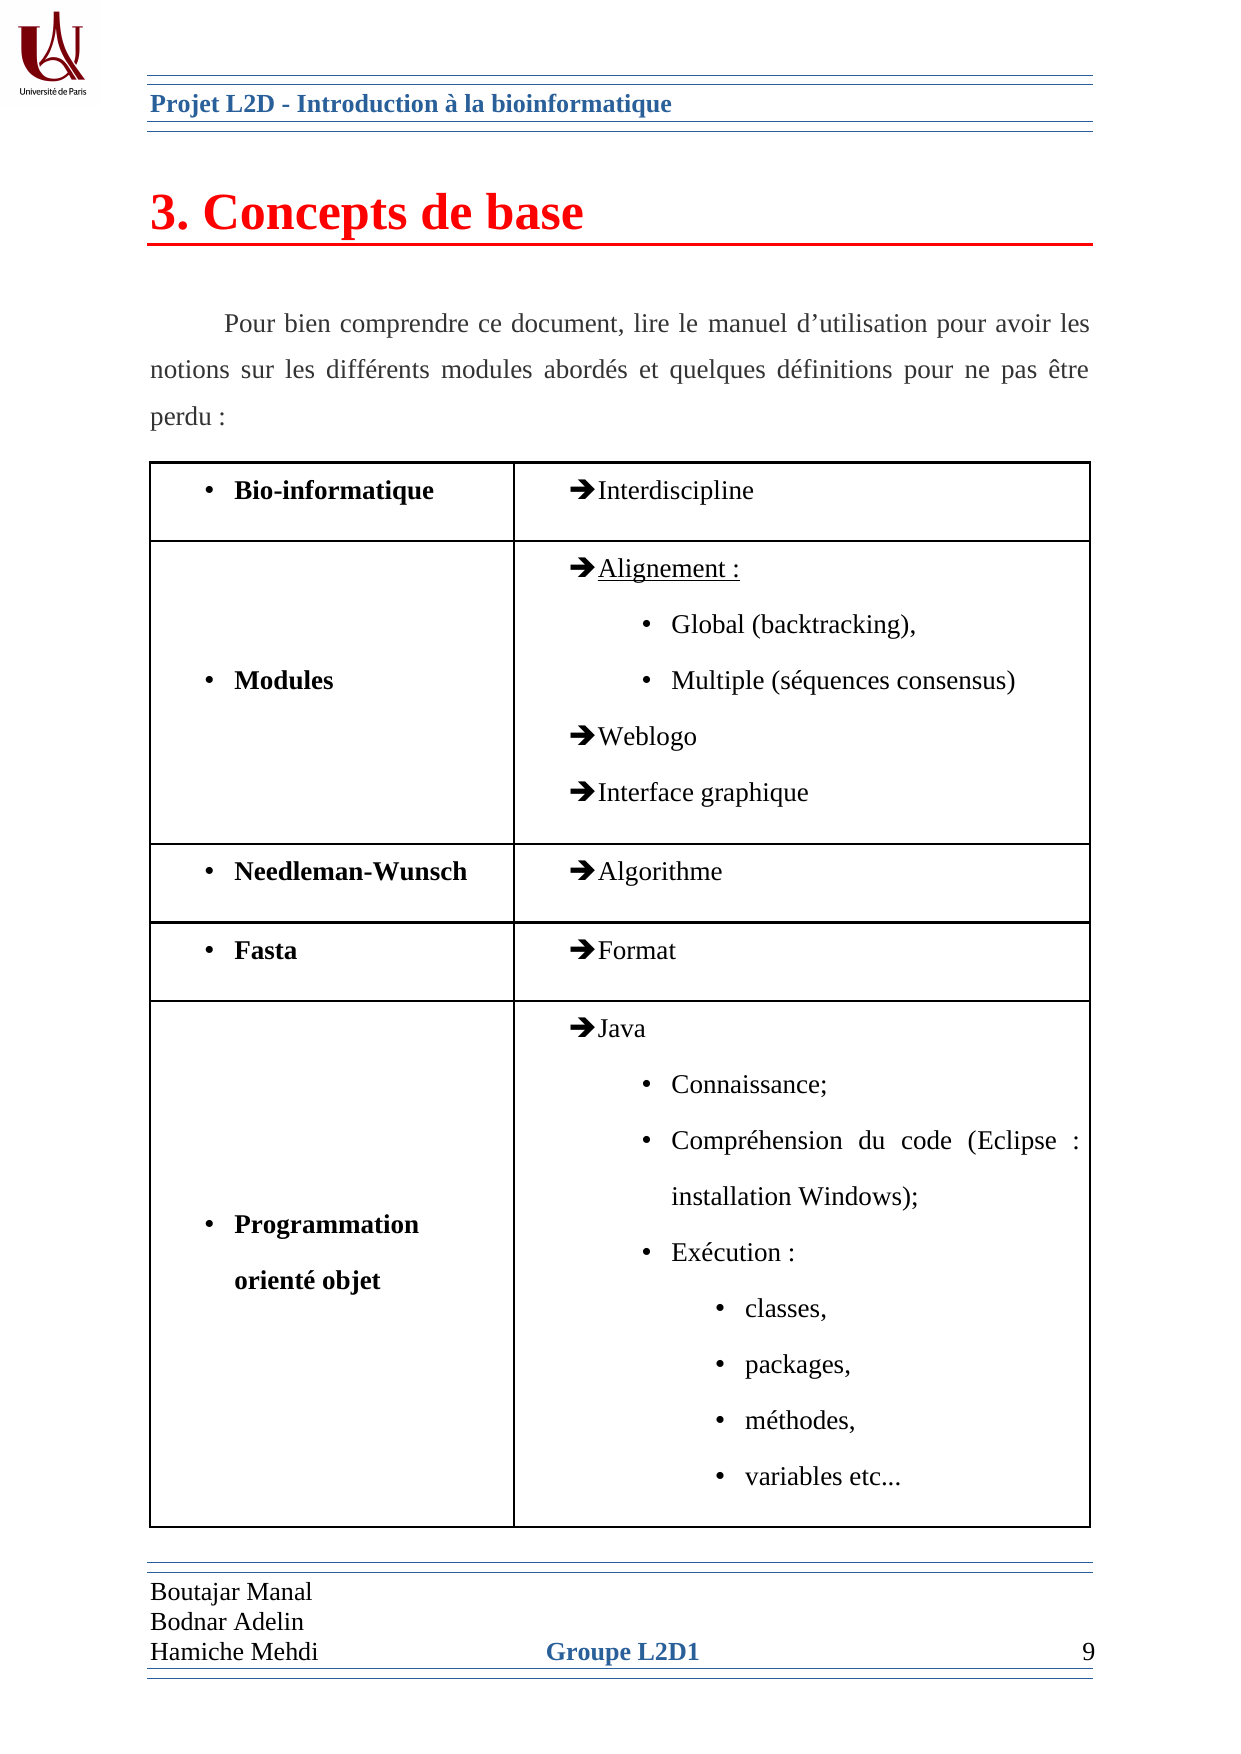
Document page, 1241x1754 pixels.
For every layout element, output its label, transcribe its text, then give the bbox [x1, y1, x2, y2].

table_cell Java Connaissance; Compréhension du code (Eclipse : installation Windows); Exécution : classes, packages, méthodes, variables etc... [515, 1002, 1089, 1526]
table_cell Modules [151, 542, 513, 843]
picture [0, 0, 101, 107]
table_header Interdiscipline [515, 464, 1089, 540]
table_cell Format [515, 924, 1089, 1000]
table_cell Algorithme [515, 845, 1089, 921]
text Pour bien comprendre ce document, lire le manuel d’utilisation pour avoir les notions sur les différents modules abordés et quelques définitions pour ne pas être perdu : [150, 307, 1090, 431]
table_header Bio-informatique [151, 464, 513, 540]
table_cell Alignement : Global (backtracking), Multiple (séquences consensus) Weblogo Interface graphique [515, 542, 1089, 843]
table_cell Fasta [151, 924, 513, 1000]
subtitle 3. Concepts de base [147, 178, 1093, 243]
table_cell Programmation orienté objet [151, 1002, 513, 1526]
table_cell Needleman-Wunsch [151, 845, 513, 921]
